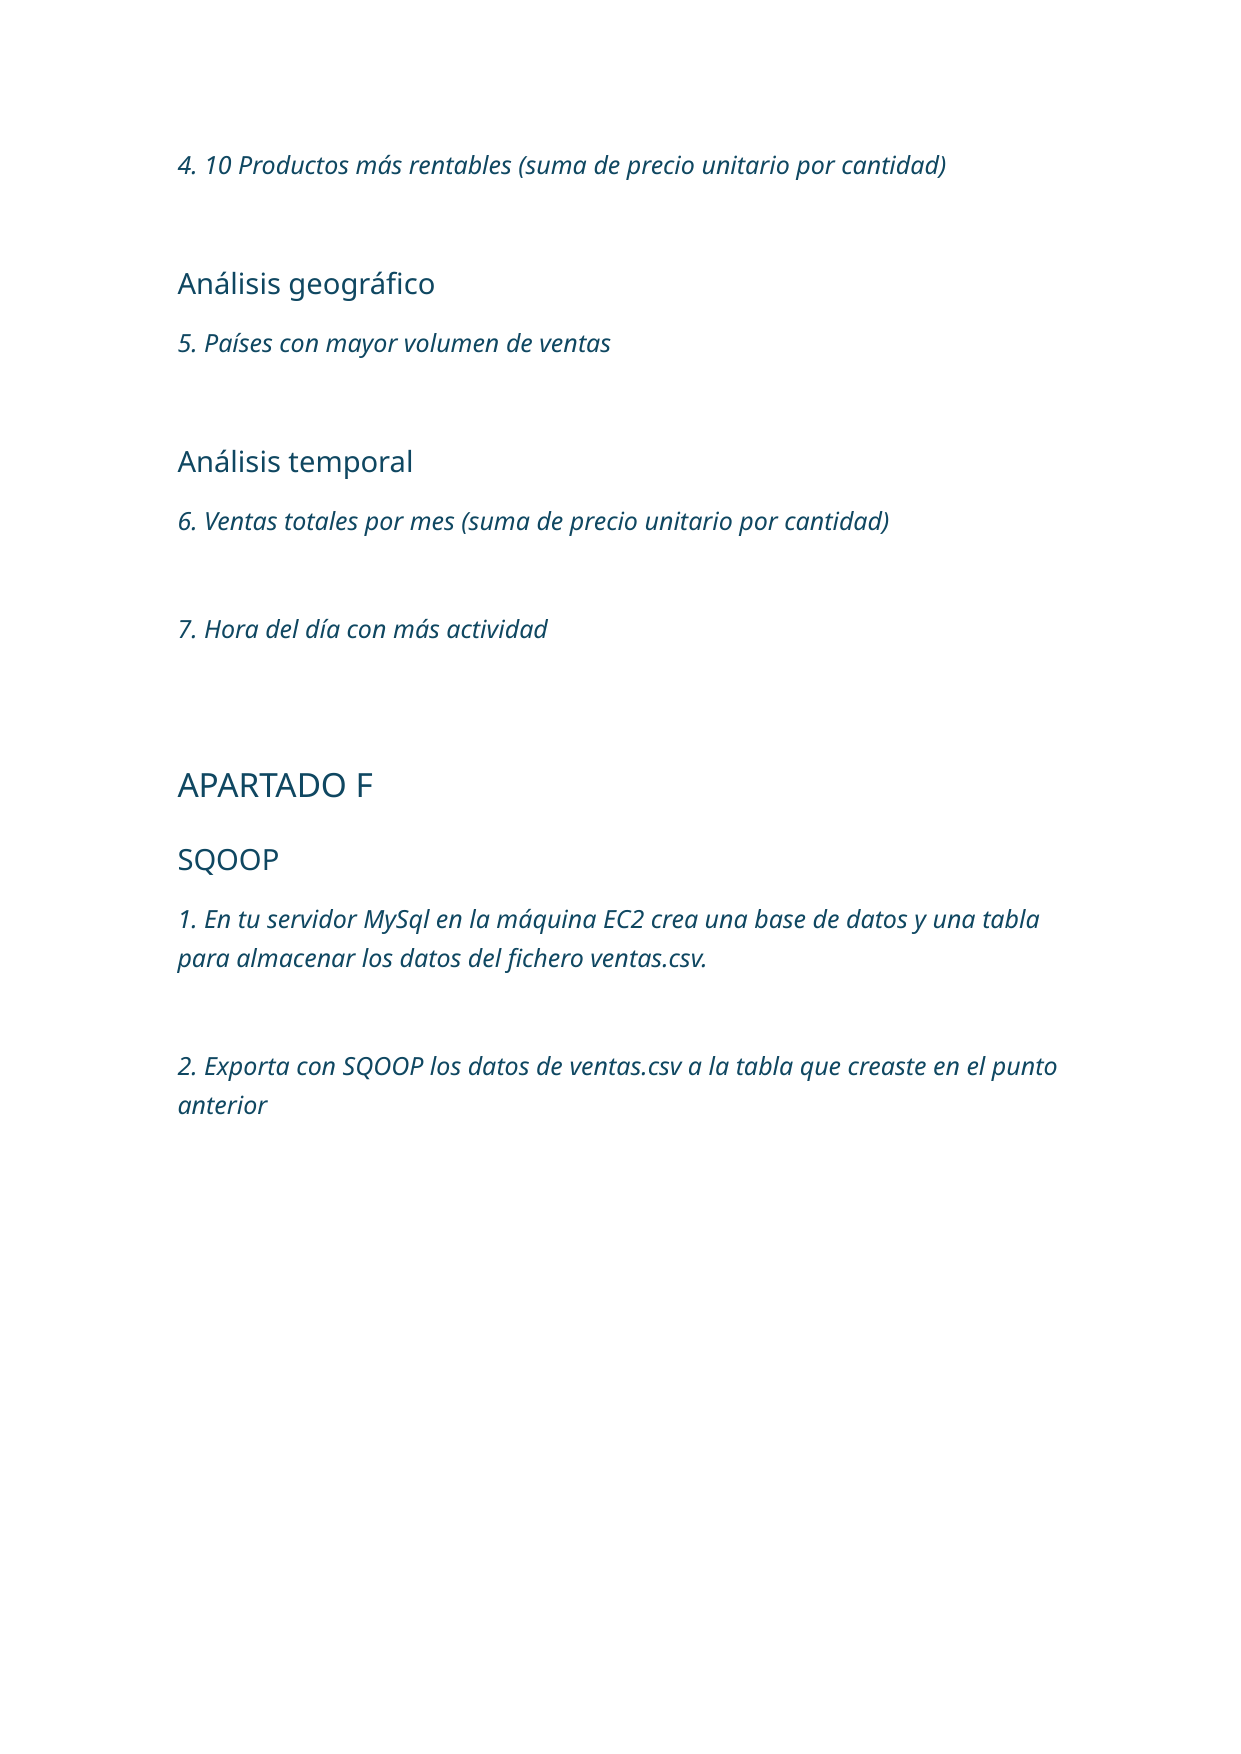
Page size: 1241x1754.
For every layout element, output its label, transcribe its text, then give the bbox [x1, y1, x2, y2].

subtitle Análisis geográfico [177, 263, 1063, 303]
subtitle APARTADO F [177, 762, 1063, 808]
subtitle 4. 10 Productos más rentables (suma de precio unitario por cantidad) [177, 148, 1063, 182]
subtitle 5. Países con mayor volumen de ventas [177, 326, 1063, 360]
subtitle 7. Hora del día con más actividad [177, 611, 1063, 645]
subtitle SQOOP [177, 839, 1063, 879]
subtitle 1. En tu servidor MySql en la máquina EC2 crea una base de datos y una tabla para almacenar los datos del fichero ventas.csv. [177, 902, 1063, 975]
subtitle 2. Exporta con SQOOP los datos de ventas.csv a la tabla que creaste en el punto anterior [177, 1048, 1063, 1122]
subtitle 6. Ventas totales por mes (suma de precio unitario por cantidad) [177, 504, 1063, 538]
subtitle Análisis temporal [177, 442, 1063, 481]
